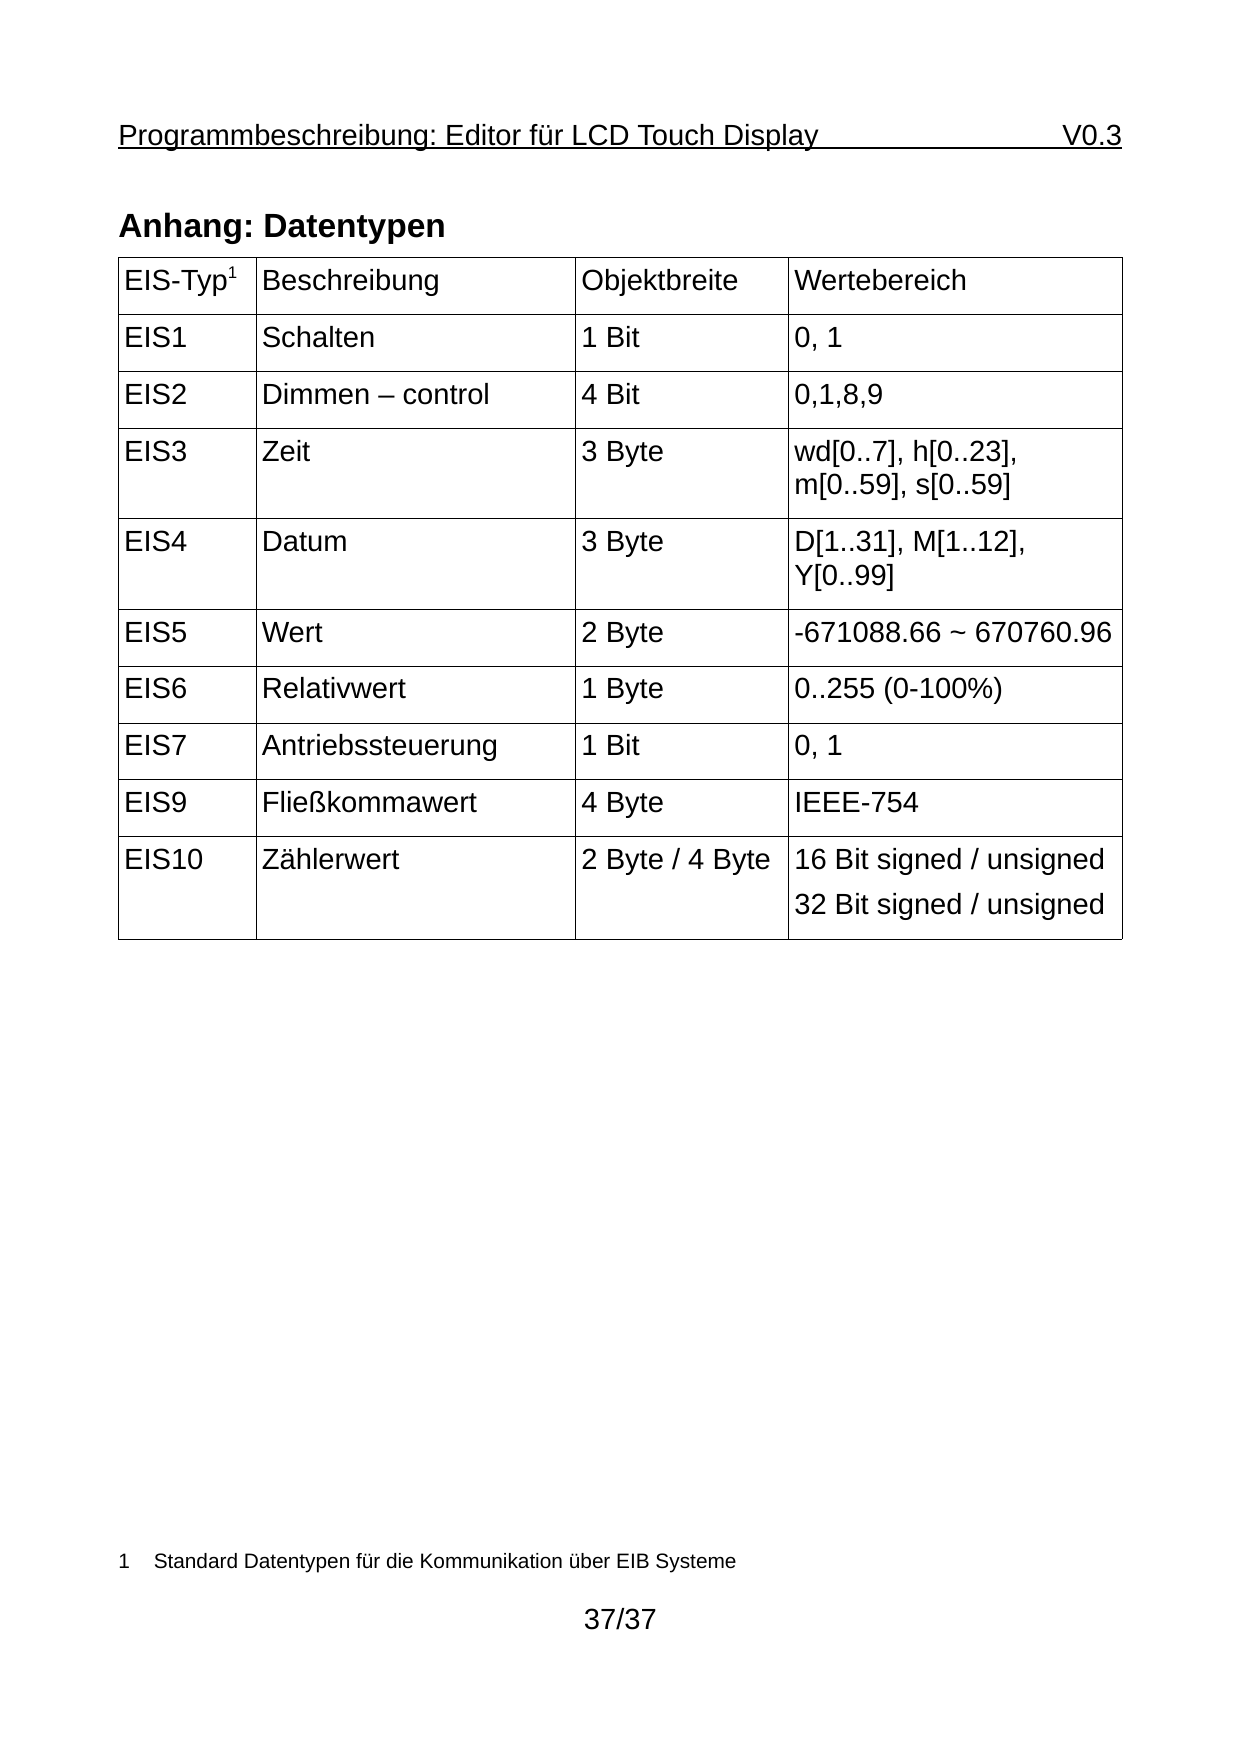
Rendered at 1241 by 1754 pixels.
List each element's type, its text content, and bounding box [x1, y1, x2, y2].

table_cell Relativwert [257, 667, 575, 722]
table_cell 4 Bit [576, 372, 788, 428]
table_cell Dimmen – control [257, 372, 575, 428]
table_cell 1 Bit [576, 724, 788, 779]
table_cell 3 Byte [576, 519, 788, 609]
table_header Wertebereich [789, 258, 1122, 314]
table_cell 0, 1 [789, 724, 1122, 779]
subtitle Anhang: Datentypen [118, 206, 1122, 245]
table_cell Zeit [257, 429, 575, 518]
table_cell Schalten [257, 315, 575, 371]
table_header EIS-Typ [119, 258, 256, 314]
table_cell EIS5 [119, 610, 256, 666]
table_header Objektbreite [576, 258, 788, 314]
table_cell Datum [257, 519, 575, 609]
table_header Beschreibung [257, 258, 575, 314]
table_cell 1 Byte [576, 667, 788, 722]
table_cell 0, 1 [789, 315, 1122, 371]
table_cell 0..255 (0-100%) [789, 667, 1122, 722]
table_cell IEEE-754 [789, 780, 1122, 836]
table_cell EIS6 [119, 667, 256, 722]
table_cell 2 Byte [576, 610, 788, 666]
table_cell Antriebssteuerung [257, 724, 575, 779]
table_cell Wert [257, 610, 575, 666]
table_cell -671088.66 ~ 670760.96 [789, 610, 1122, 666]
table_cell Fließkommawert [257, 780, 575, 836]
table_cell 2 Byte / 4 Byte [576, 837, 788, 938]
table_cell EIS1 [119, 315, 256, 371]
table_cell EIS4 [119, 519, 256, 609]
table_cell 0,1,8,9 [789, 372, 1122, 428]
table_cell Zählerwert [257, 837, 575, 938]
table_cell 16 Bit signed / unsigned 32 Bit signed / unsigned [789, 837, 1122, 938]
table_cell 1 Bit [576, 315, 788, 371]
table_cell EIS10 [119, 837, 256, 938]
table_cell EIS3 [119, 429, 256, 518]
table_cell D[1..31], M[1..12], Y[0..99] [789, 519, 1122, 609]
table_cell EIS7 [119, 724, 256, 779]
table_cell 4 Byte [576, 780, 788, 836]
table_cell EIS2 [119, 372, 256, 428]
table_cell wd[0..7], h[0..23], m[0..59], s[0..59] [789, 429, 1122, 518]
table_cell EIS9 [119, 780, 256, 836]
table_cell 3 Byte [576, 429, 788, 518]
